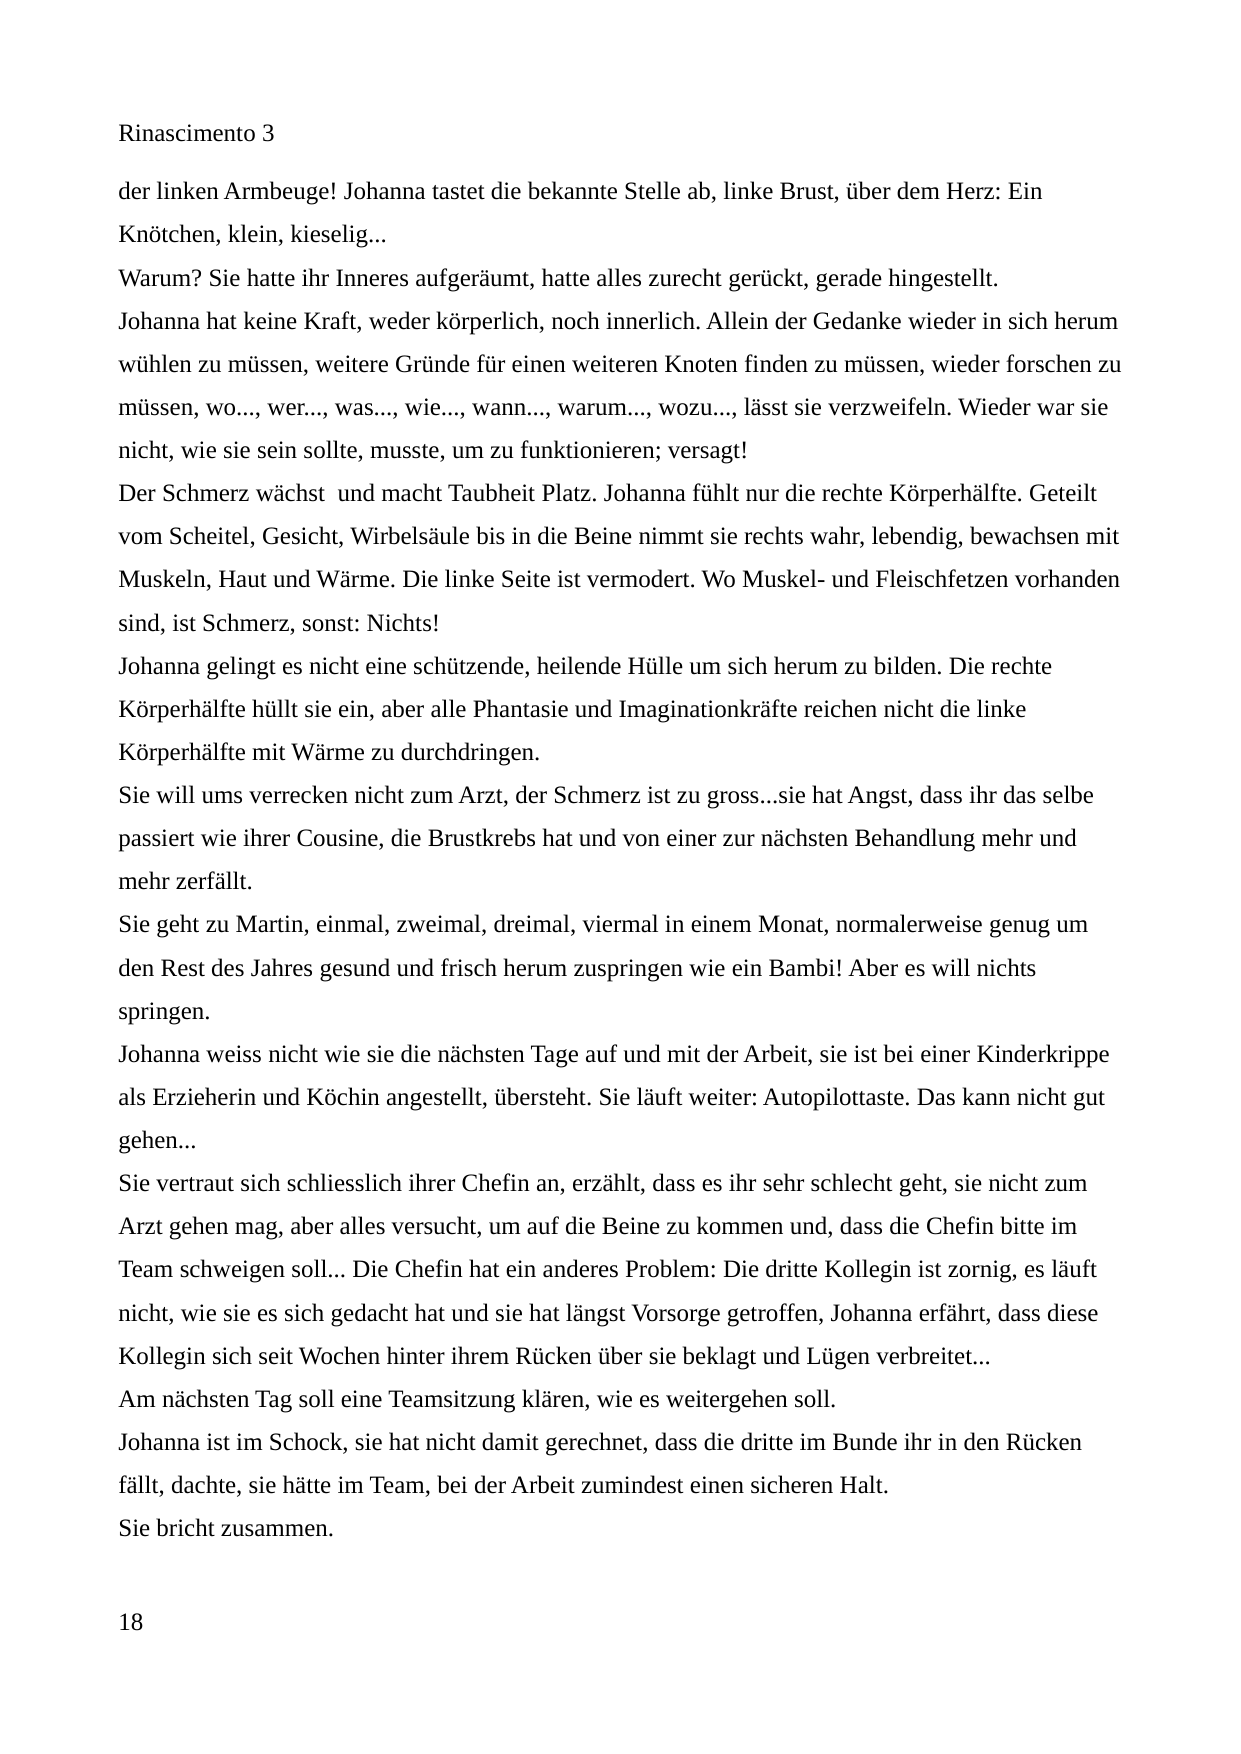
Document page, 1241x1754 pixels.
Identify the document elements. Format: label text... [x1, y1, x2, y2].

text Sie geht zu Martin, einmal, zweimal, dreimal, viermal in einem Monat, normalerweise genug um den Rest des Jahres gesund und frisch herum zuspringen wie ein Bambi! Aber es will nichts springen. [118, 909, 1122, 1024]
text Sie vertraut sich schliesslich ihrer Chefin an, erzählt, dass es ihr sehr schlecht geht, sie nicht zum Arzt gehen mag, aber alles versucht, um auf die Beine zu kommen und, dass die Chefin bitte im Team schweigen soll... Die Chefin hat ein anderes Problem: Die dritte Kollegin ist zornig, es läuft nicht, wie sie es sich gedacht hat und sie hat längst Vorsorge getroffen, Johanna erfährt, dass diese Kollegin sich seit Wochen hinter ihrem Rücken über sie beklagt und Lügen verbreitet... [118, 1168, 1122, 1369]
text Sie will ums verrecken nicht zum Arzt, der Schmerz ist zu gross...sie hat Angst, dass ihr das selbe passiert wie ihrer Cousine, die Brustkrebs hat und von einer zur nächsten Behandlung mehr und mehr zerfällt. [118, 780, 1122, 895]
text Johanna weiss nicht wie sie die nächsten Tage auf und mit der Arbeit, sie ist bei einer Kinderkrippe als Erzieherin und Köchin angestellt, übersteht. Sie läuft weiter: Autopilottaste. Das kann nicht gut gehen... [118, 1039, 1122, 1154]
text Der Schmerz wächst und macht Taubheit Platz. Johanna fühlt nur die rechte Körperhälfte. Geteilt vom Scheitel, Gesicht, Wirbelsäule bis in die Beine nimmt sie rechts wahr, lebendig, bewachsen mit Muskeln, Haut und Wärme. Die linke Seite ist vermodert. Wo Muskel- und Fleischfetzen vorhanden sind, ist Schmerz, sonst: Nichts! [118, 478, 1122, 636]
text Am nächsten Tag soll eine Teamsitzung klären, wie es weitergehen soll. [118, 1384, 1122, 1413]
text Johanna gelingt es nicht eine schützende, heilende Hülle um sich herum zu bilden. Die rechte Körperhälfte hüllt sie ein, aber alle Phantasie und Imaginationkräfte reichen nicht die linke Körperhälfte mit Wärme zu durchdringen. [118, 651, 1122, 766]
text Warum? Sie hatte ihr Inneres aufgeräumt, hatte alles zurecht gerückt, gerade hingestellt. [118, 263, 1122, 291]
text Johanna ist im Schock, sie hat nicht damit gerechnet, dass die dritte im Bunde ihr in den Rücken fällt, dachte, sie hätte im Team, bei der Arbeit zumindest einen sicheren Halt. [118, 1427, 1122, 1499]
text Sie bricht zusammen. [118, 1513, 1122, 1542]
text der linken Armbeuge! Johanna tastet die bekannte Stelle ab, linke Brust, über dem Herz: Ein Knötchen, klein, kieselig... [118, 176, 1122, 248]
text Johanna hat keine Kraft, weder körperlich, noch innerlich. Allein der Gedanke wieder in sich herum wühlen zu müssen, weitere Gründe für einen weiteren Knoten finden zu müssen, wieder forschen zu müssen, wo..., wer..., was..., wie..., wann..., warum..., wozu..., lässt sie verzweifeln. Wieder war sie nicht, wie sie sein sollte, musste, um zu funktionieren; versagt! [118, 306, 1122, 464]
